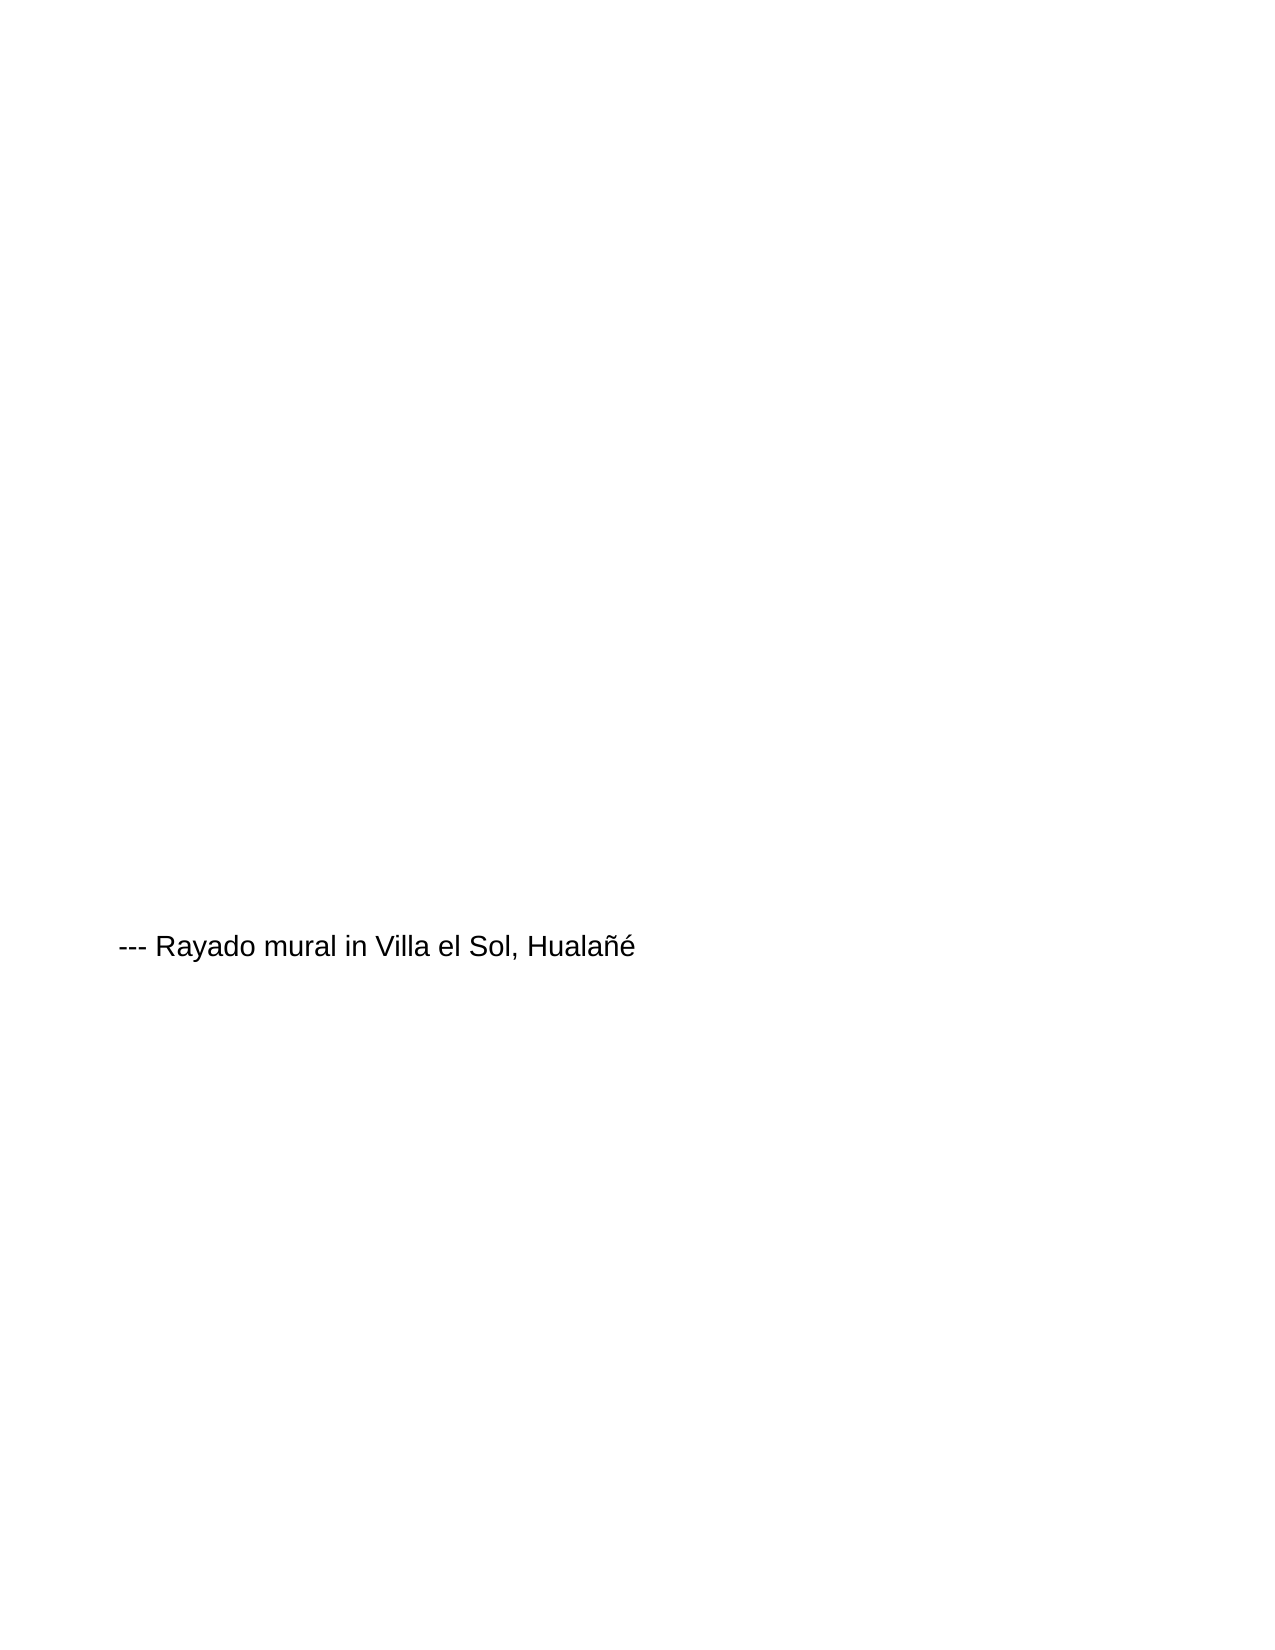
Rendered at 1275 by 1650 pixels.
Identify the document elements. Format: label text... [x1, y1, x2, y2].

text --- Rayado mural in Villa el Sol, Hualañé [118, 118, 1157, 963]
